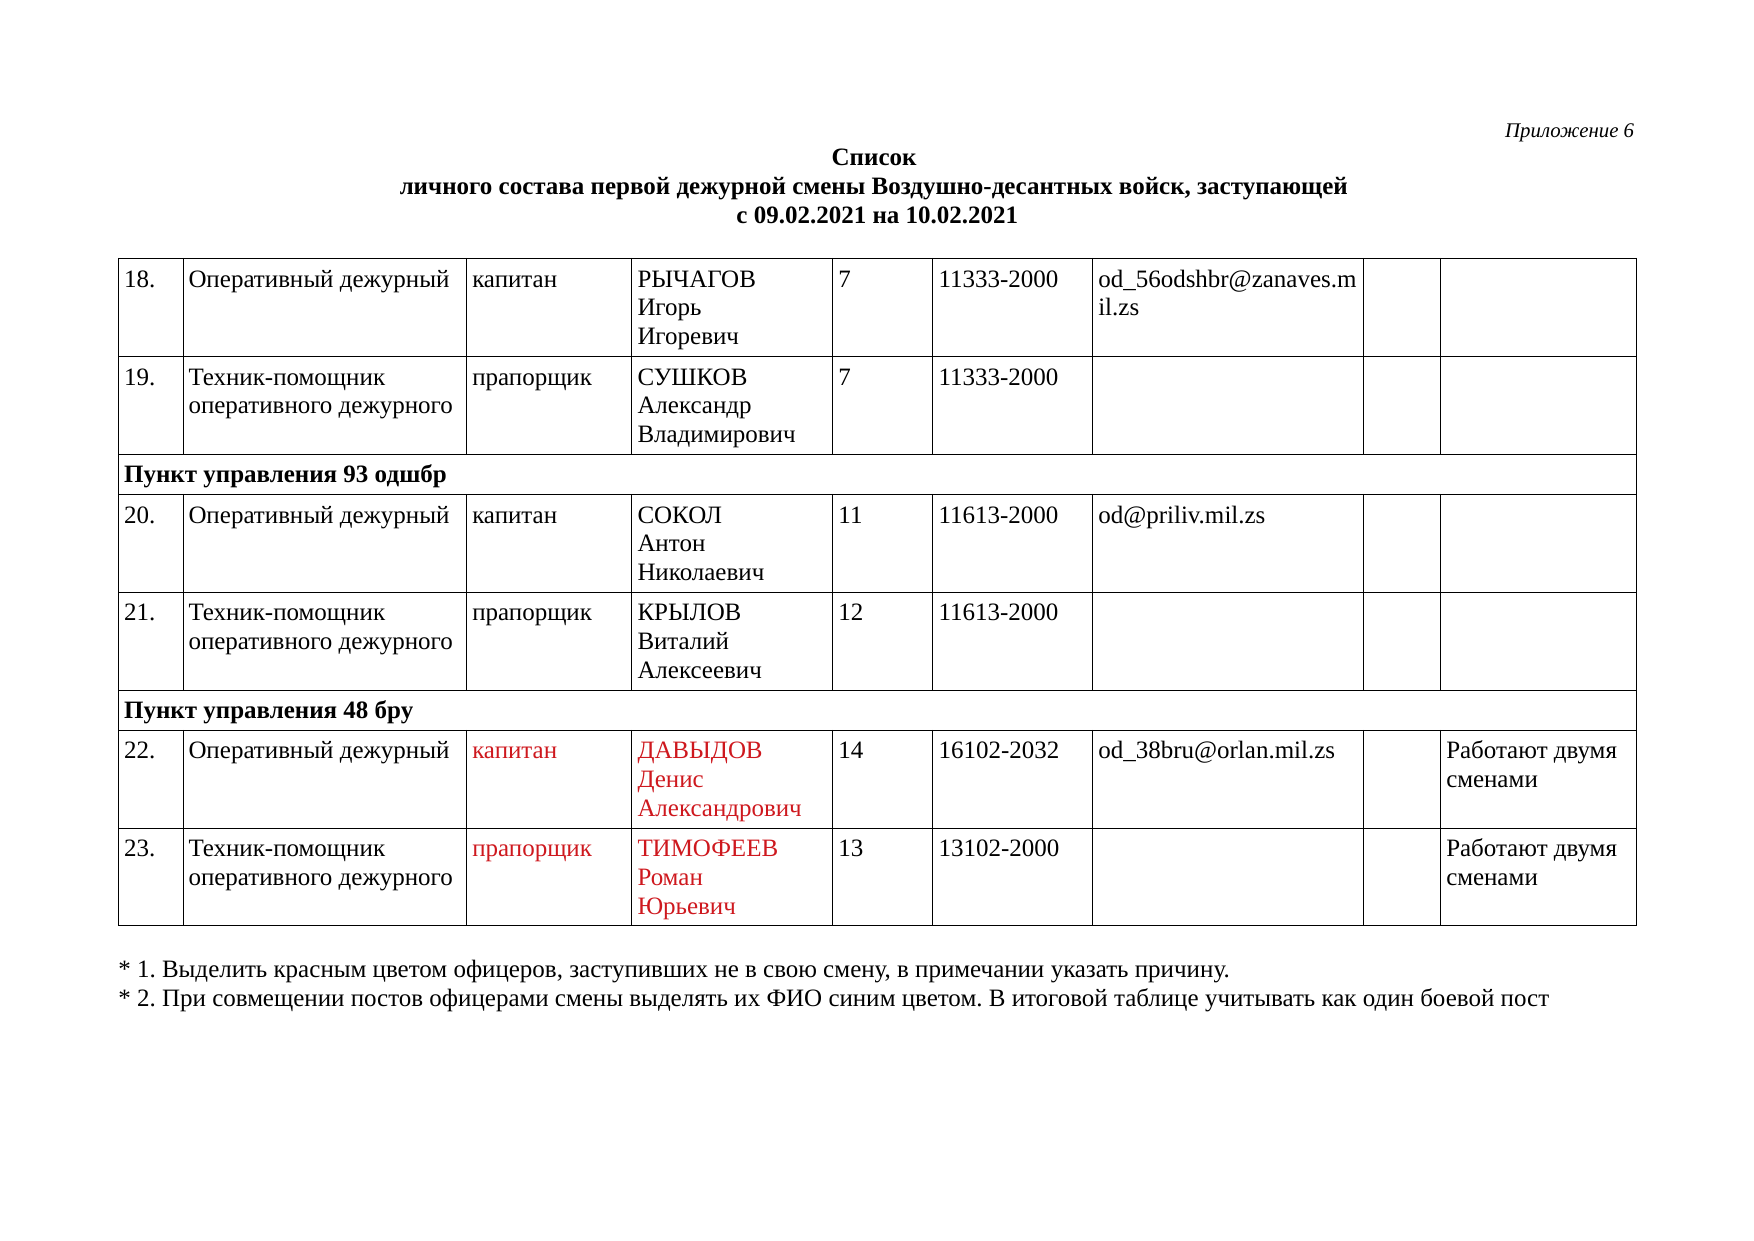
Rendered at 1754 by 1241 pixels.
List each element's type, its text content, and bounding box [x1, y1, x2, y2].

table_cell прапорщик [467, 593, 631, 689]
table_cell 21. [119, 593, 183, 689]
table_cell Оперативный дежурный [184, 495, 466, 592]
table_cell [1364, 259, 1440, 356]
text * 1. Выделить красным цветом офицеров, заступивших не в свою смену, в примечании указать причину. [118, 954, 1636, 983]
table_cell 18. [119, 259, 183, 356]
table_cell прапорщик [467, 829, 631, 925]
table_cell 7 [833, 357, 932, 453]
table_cell [1441, 495, 1636, 592]
table_cell капитан [467, 731, 631, 828]
table_cell Оперативный дежурный [184, 731, 466, 828]
table_cell 16102-2032 [933, 731, 1092, 828]
table_cell [1441, 259, 1636, 356]
table_cell 13 [833, 829, 932, 925]
table_cell 11333-2000 [933, 259, 1092, 356]
table_cell СОКОЛ Антон Николаевич [632, 495, 832, 592]
text * 2. При совмещении постов офицерами смены выделять их ФИО синим цветом. В итоговой таблице учитывать как один боевой пост [118, 983, 1636, 1012]
table_cell [1364, 495, 1440, 592]
table_cell od_38bru@orlan.mil.zs [1093, 731, 1363, 828]
table_cell капитан [467, 495, 631, 592]
table_cell od@priliv.mil.zs [1093, 495, 1363, 592]
table_cell Техник-помощник оперативного дежурного [184, 829, 466, 925]
table_cell 11 [833, 495, 932, 592]
table_cell [1093, 829, 1363, 925]
table_cell 13102-2000 [933, 829, 1092, 925]
table_cell 22. [119, 731, 183, 828]
table_cell Оперативный дежурный [184, 259, 466, 356]
table_cell Работают двумя сменами [1441, 731, 1636, 828]
table_cell 14 [833, 731, 932, 828]
table_cell Техник-помощник оперативного дежурного [184, 357, 466, 453]
table_cell Пункт управления 93 одшбр [119, 455, 1636, 494]
table_cell 11613-2000 [933, 593, 1092, 689]
table_cell 20. [119, 495, 183, 592]
table_cell капитан [467, 259, 631, 356]
table_cell [1093, 593, 1363, 689]
table_cell 11333-2000 [933, 357, 1092, 453]
table_cell СУШКОВ Александр Владимирович [632, 357, 832, 453]
table_cell РЫЧАГОВ Игорь Игоревич [632, 259, 832, 356]
table_cell Работают двумя сменами [1441, 829, 1636, 925]
table_cell [1093, 357, 1363, 453]
table_cell [1364, 731, 1440, 828]
table_cell Пункт управления 48 бру [119, 691, 1636, 730]
table_cell 19. [119, 357, 183, 453]
table_cell 12 [833, 593, 932, 689]
table_cell [1441, 357, 1636, 453]
table_cell 11613-2000 [933, 495, 1092, 592]
table_cell [1364, 829, 1440, 925]
table_cell КРЫЛОВ Виталий Алексеевич [632, 593, 832, 689]
table_cell 7 [833, 259, 932, 356]
table_cell [1364, 593, 1440, 689]
table_cell od_56odshbr@zanaves.mil.zs [1093, 259, 1363, 356]
table_cell ТИМОФЕЕВ Роман Юрьевич [632, 829, 832, 925]
table_cell ДАВЫДОВ Денис Александрович [632, 731, 832, 828]
table_cell [1441, 593, 1636, 689]
table_cell [1364, 357, 1440, 453]
table_cell Техник-помощник оперативного дежурного [184, 593, 466, 689]
table_cell 23. [119, 829, 183, 925]
table_cell прапорщик [467, 357, 631, 453]
